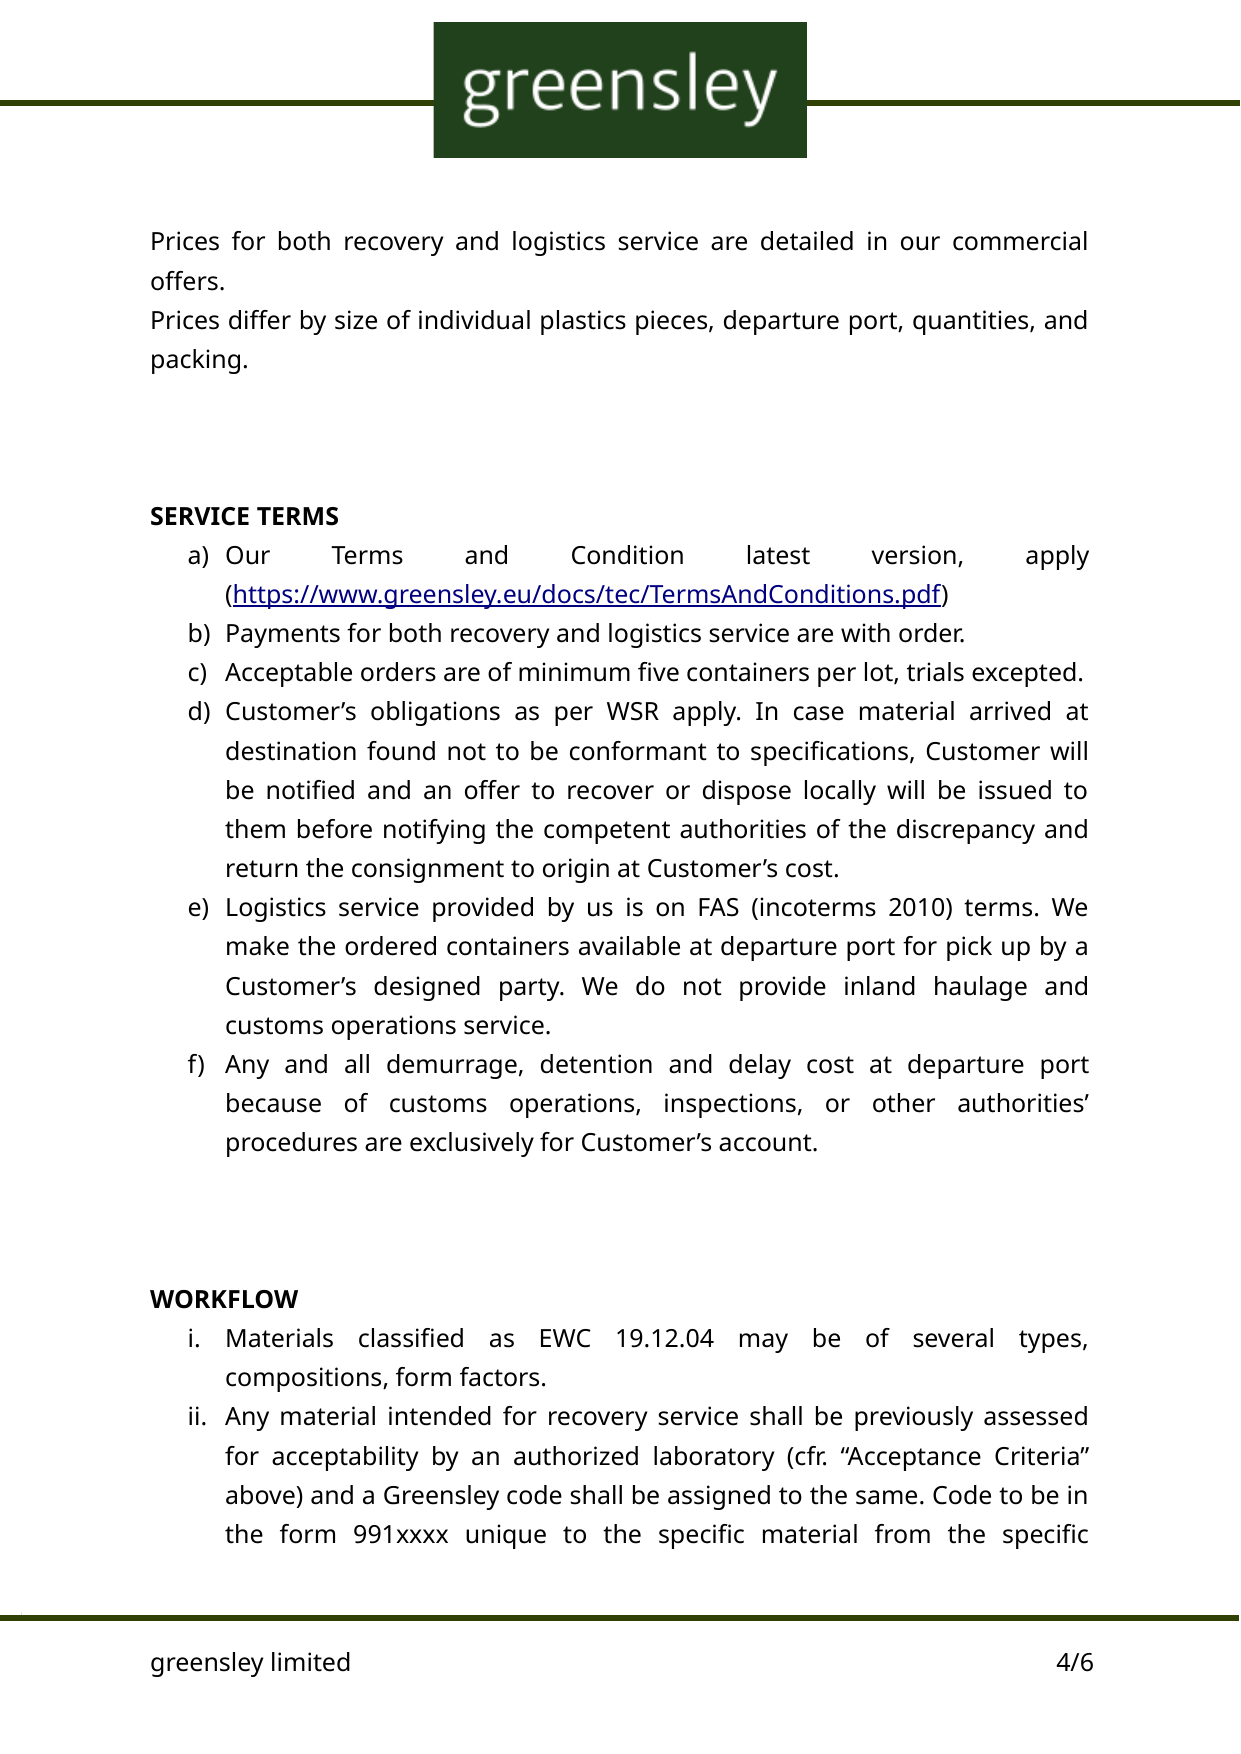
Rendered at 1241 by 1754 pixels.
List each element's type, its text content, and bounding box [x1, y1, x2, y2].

list Any and all demurrage, detention and delay cost at departure port because of customs operations, inspections, or other authorities’ procedures are exclusively for Customer’s account. [187, 1047, 1090, 1159]
text Prices for both recovery and logistics service are detailed in our commercial offers. [150, 224, 1090, 297]
list Our Terms and Condition latest version, apply (https://www.greensley.eu/docs/tec/TermsAndConditions.pdf) [187, 537, 1090, 611]
list Payments for both recovery and logistics service are with order. [187, 616, 1090, 650]
list Logistics service provided by us is on FAS (incoterms 2010) terms. We make the ordered containers available at departure port for pick up by a Customer’s designed party. We do not provide inland haulage and customs operations service. [187, 890, 1090, 1041]
picture [433, 22, 807, 158]
text Prices differ by size of individual plastics pieces, departure port, quantities, and packing. [150, 302, 1090, 376]
text SERVICE TERMS [150, 498, 1090, 532]
text WORKFLOW [150, 1282, 1090, 1316]
list Materials classified as EWC 19.12.04 may be of several types, compositions, form factors. [187, 1321, 1090, 1394]
list Acceptable orders are of minimum five containers per lot, trials excepted. [187, 655, 1090, 689]
list Customer’s obligations as per WSR apply. In case material arrived at destination found not to be conformant to specifications, Customer will be notified and an offer to recover or dispose locally will be issued to them before notifying the competent authorities of the discrepancy and return the consignment to origin at Customer’s cost. [187, 694, 1090, 885]
list Any material intended for recovery service shall be previously assessed for acceptability by an authorized laboratory (cfr. “Acceptance Criteria” above) and a Greensley code shall be assigned to the same. Code to be in the form 991xxxx unique to the specific material from the specific [187, 1399, 1090, 1551]
